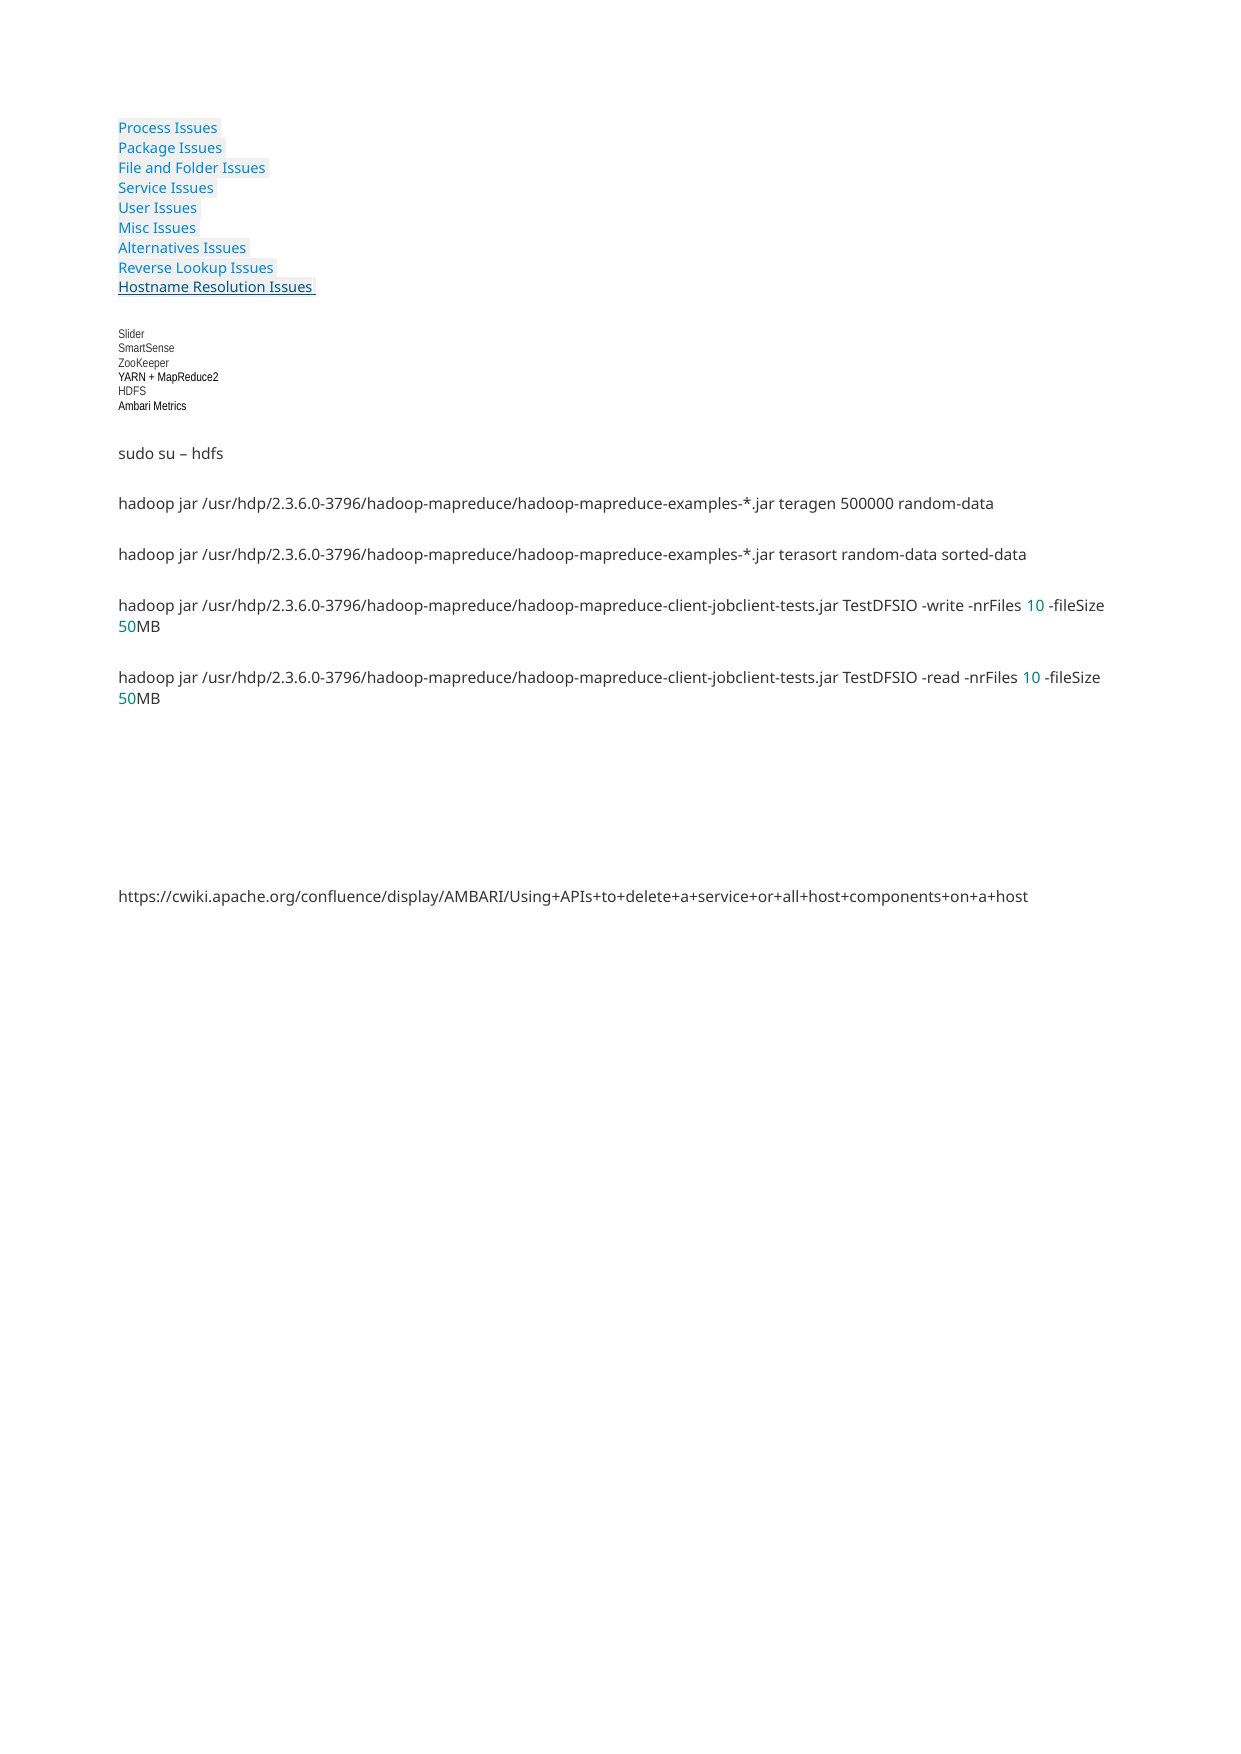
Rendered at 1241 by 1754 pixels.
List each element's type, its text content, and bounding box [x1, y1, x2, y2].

text hadoop jar /usr/hdp/2.3.6.0-3796/hadoop-mapreduce/hadoop-mapreduce-examples-*.jar teragen 500000 random-data [118, 493, 1122, 514]
text hadoop jar /usr/hdp/2.3.6.0-3796/hadoop-mapreduce/hadoop-mapreduce-client-jobclient-tests.jar TestDFSIO -write -nrFiles 10 -fileSize 50MB [118, 594, 1122, 637]
text sudo su – hdfs [118, 442, 1122, 464]
text hadoop jar /usr/hdp/2.3.6.0-3796/hadoop-mapreduce/hadoop-mapreduce-client-jobclient-tests.jar TestDFSIO -read -nrFiles 10 -fileSize 50MB [118, 667, 1122, 709]
text https://cwiki.apache.org/confluence/display/AMBARI/Using+APIs+to+delete+a+service+or+all+host+components+on+a+host [118, 886, 1122, 907]
text Process Issues Package Issues File and Folder Issues Service Issues User Issues Misc Issues Alternatives Issues Reverse Lookup Issues Hostname Resolution Issues [118, 118, 1122, 297]
text hadoop jar /usr/hdp/2.3.6.0-3796/hadoop-mapreduce/hadoop-mapreduce-examples-*.jar terasort random-data sorted-data [118, 544, 1122, 565]
text Slider SmartSense ZooKeeper YARN + MapReduce2 HDFS Ambari Metrics [118, 327, 1122, 413]
